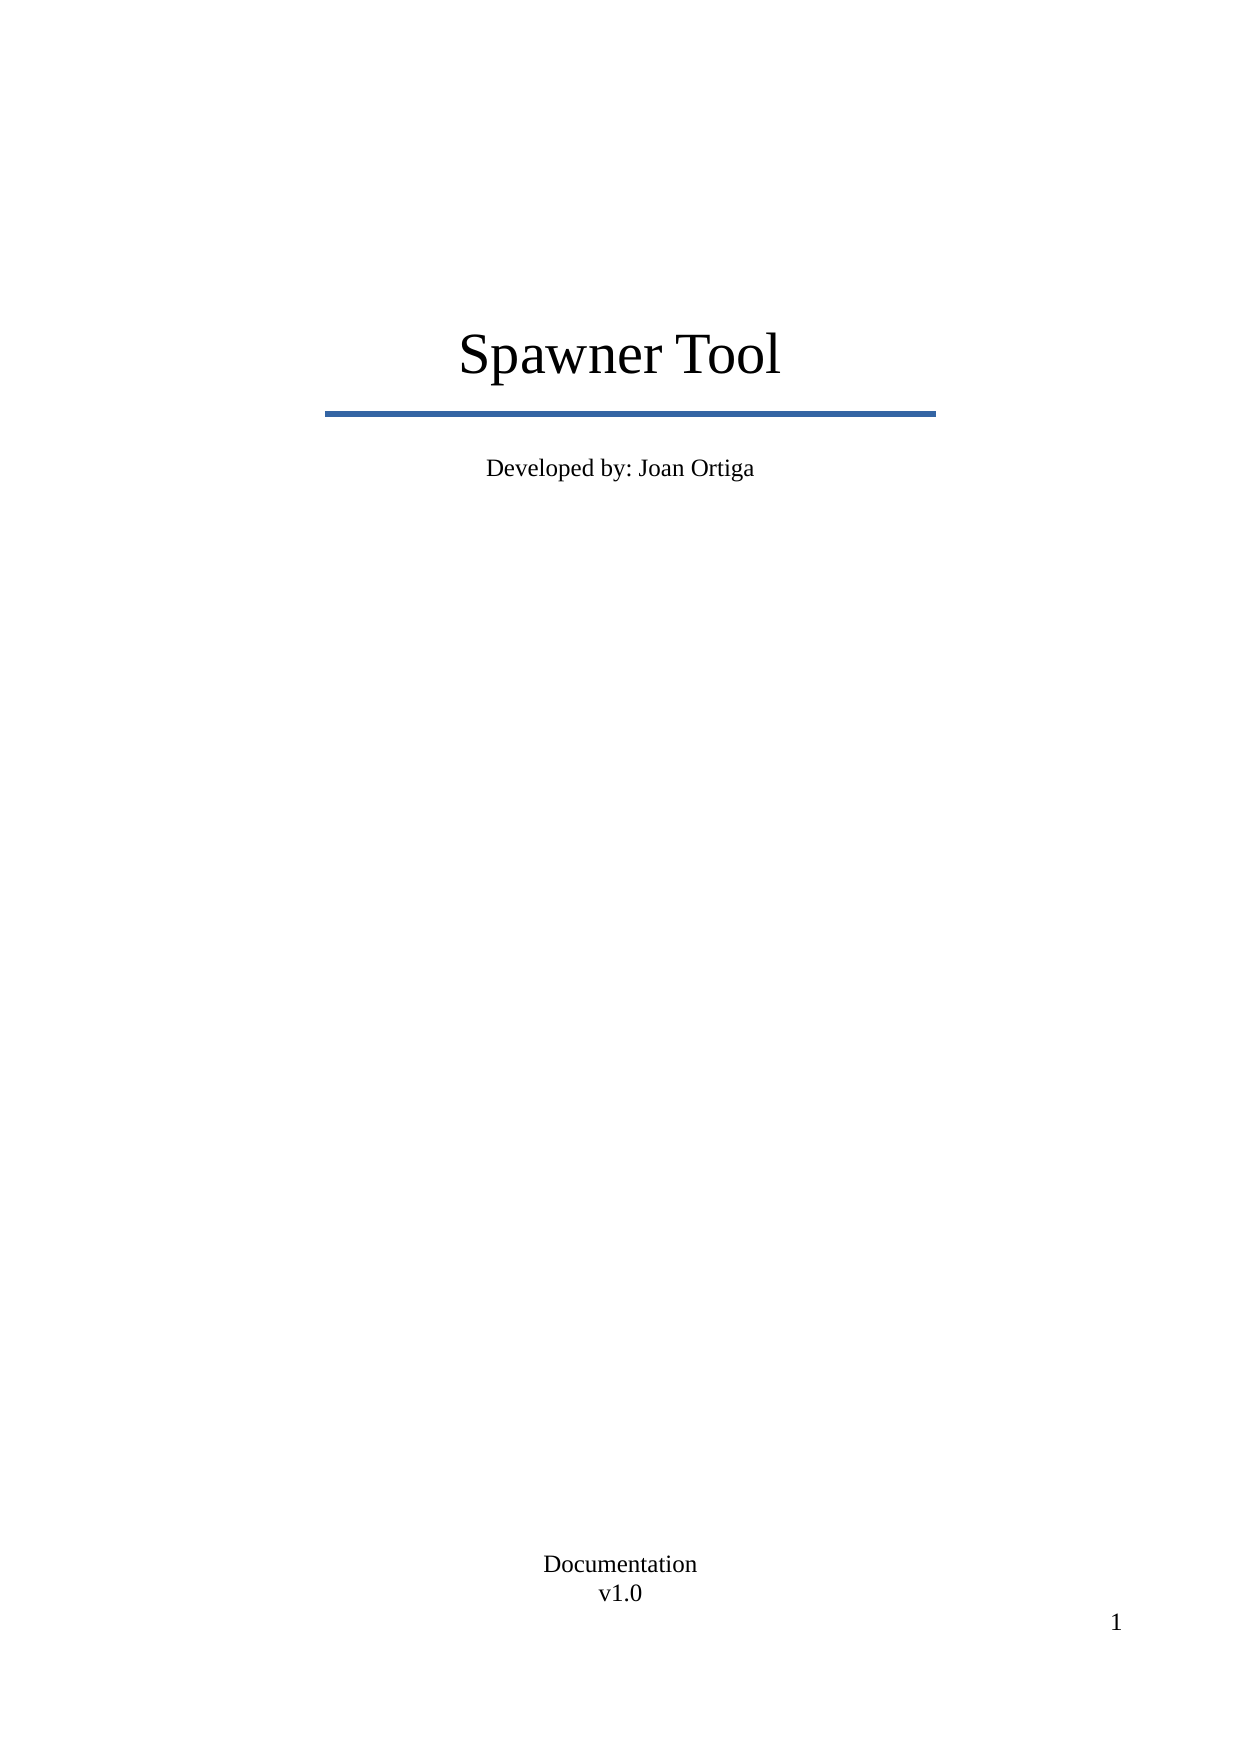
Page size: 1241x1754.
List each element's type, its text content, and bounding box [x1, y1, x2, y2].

text Developed by: Joan Ortiga [118, 453, 1122, 482]
text Spawner Tool [118, 319, 1122, 386]
